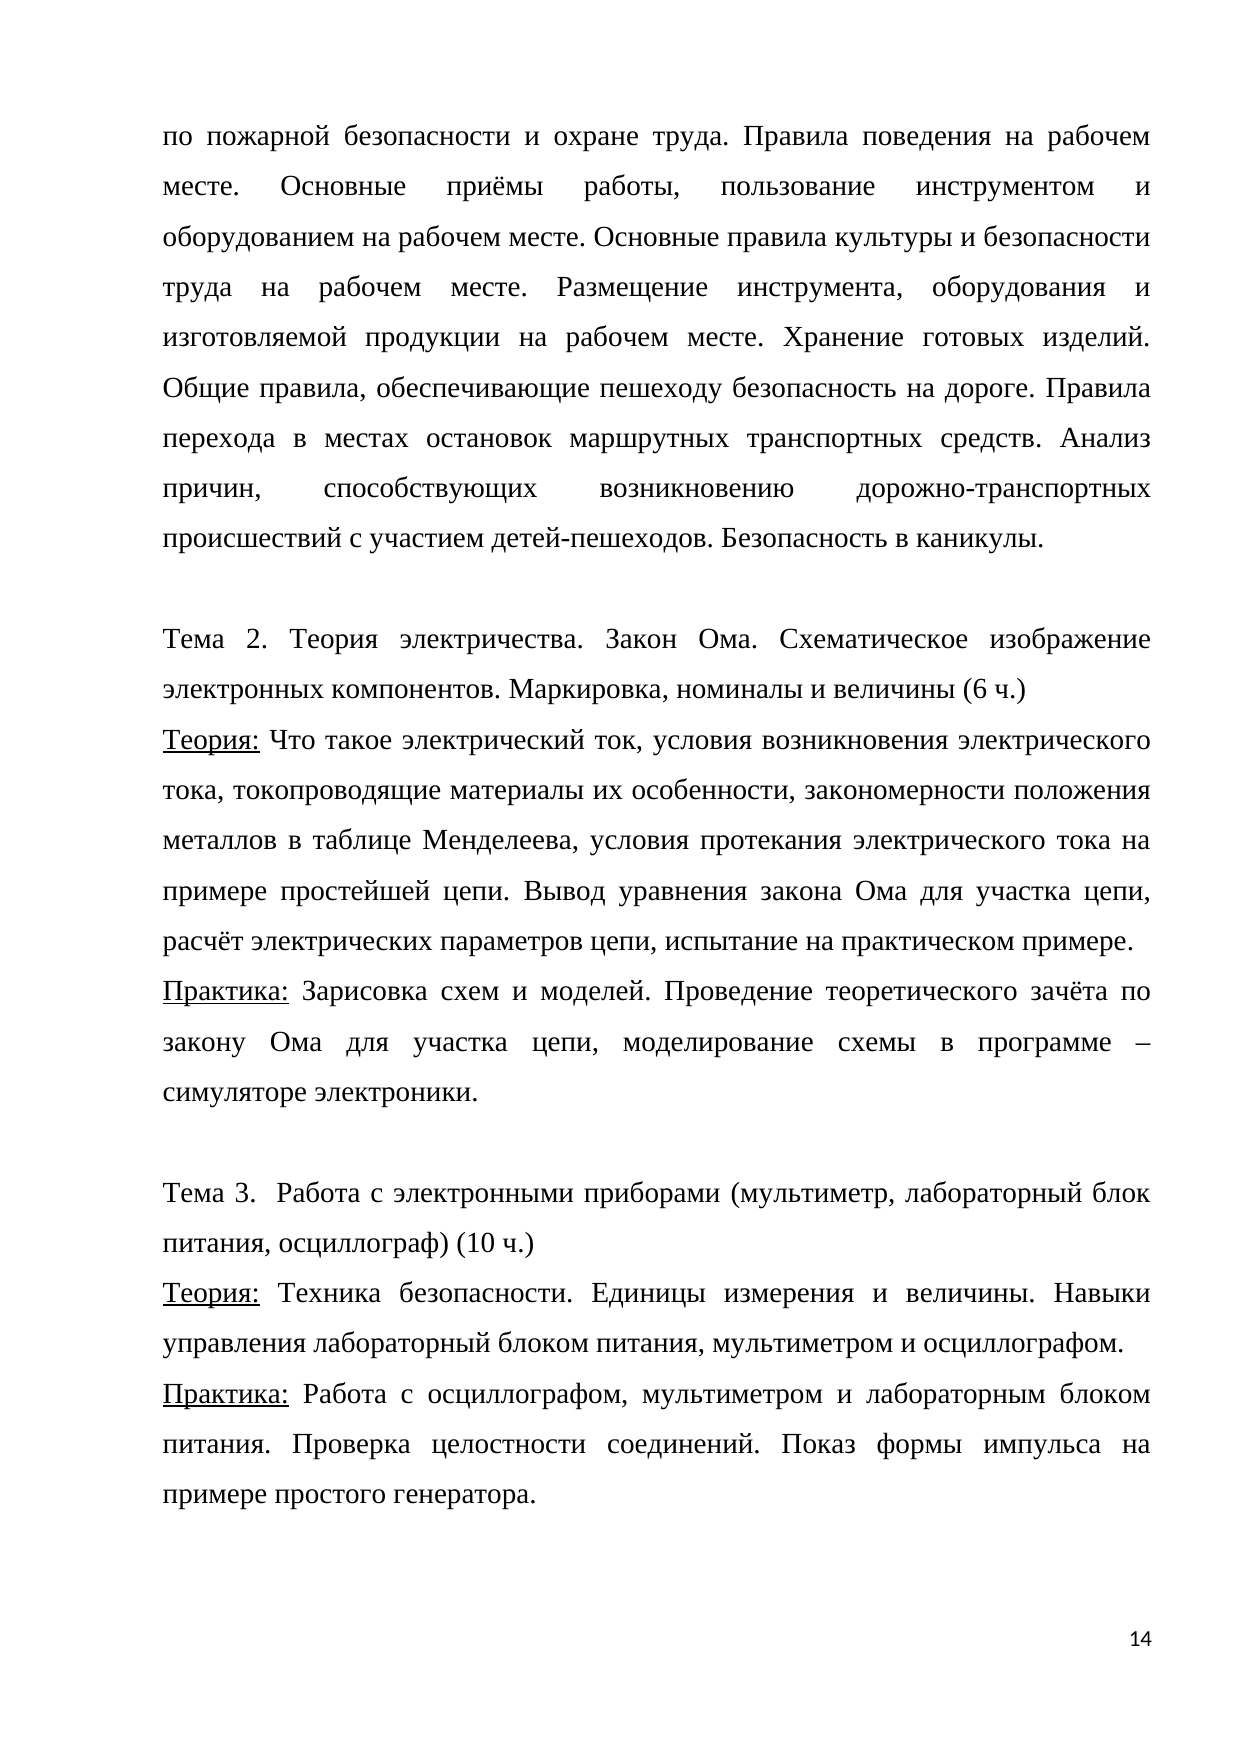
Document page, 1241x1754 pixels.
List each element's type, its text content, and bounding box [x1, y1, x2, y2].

text Практика: Работа с осциллографом, мультиметром и лабораторным блоком питания. Проверка целостности соединений. Показ формы импульса на примере простого генератора. [162, 1376, 1152, 1510]
text Теория: Техника безопасности. Единицы измерения и величины. Навыки управления лабораторный блоком питания, мультиметром и осциллографом. [162, 1275, 1152, 1359]
text Теория: Что такое электрический ток, условия возникновения электрического тока, токопроводящие материалы их особенности, закономерности положения металлов в таблице Менделеева, условия протекания электрического тока на примере простейшей цепи. Вывод уравнения закона Ома для участка цепи, расчёт электрических параметров цепи, испытание на практическом примере. [162, 722, 1152, 957]
text Практика: Зарисовка схем и моделей. Проведение теоретического зачёта по закону Ома для участка цепи, моделирование схемы в программе – симуляторе электроники. [162, 973, 1152, 1108]
text Тема 3. Работа с электронными приборами (мультиметр, лабораторный блок питания, осциллограф) (10 ч.) [162, 1175, 1152, 1258]
text Тема 2. Теория электричества. Закон Ома. Схематическое изображение электронных компонентов. Маркировка, номиналы и величины (6 ч.) [162, 621, 1152, 705]
text по пожарной безопасности и охране труда. Правила поведения на рабочем месте. Основные приёмы работы, пользование инструментом и оборудованием на рабочем месте. Основные правила культуры и безопасности труда на рабочем месте. Размещение инструмента, оборудования и изготовляемой продукции на рабочем месте. Хранение готовых изделий. Общие правила, обеспечивающие пешеходу безопасность на дороге. Правила перехода в местах остановок маршрутных транспортных средств. Анализ причин, способствующих возникновению дорожно-транспортных происшествий с участием детей-пешеходов. Безопасность в каникулы. [162, 118, 1152, 554]
